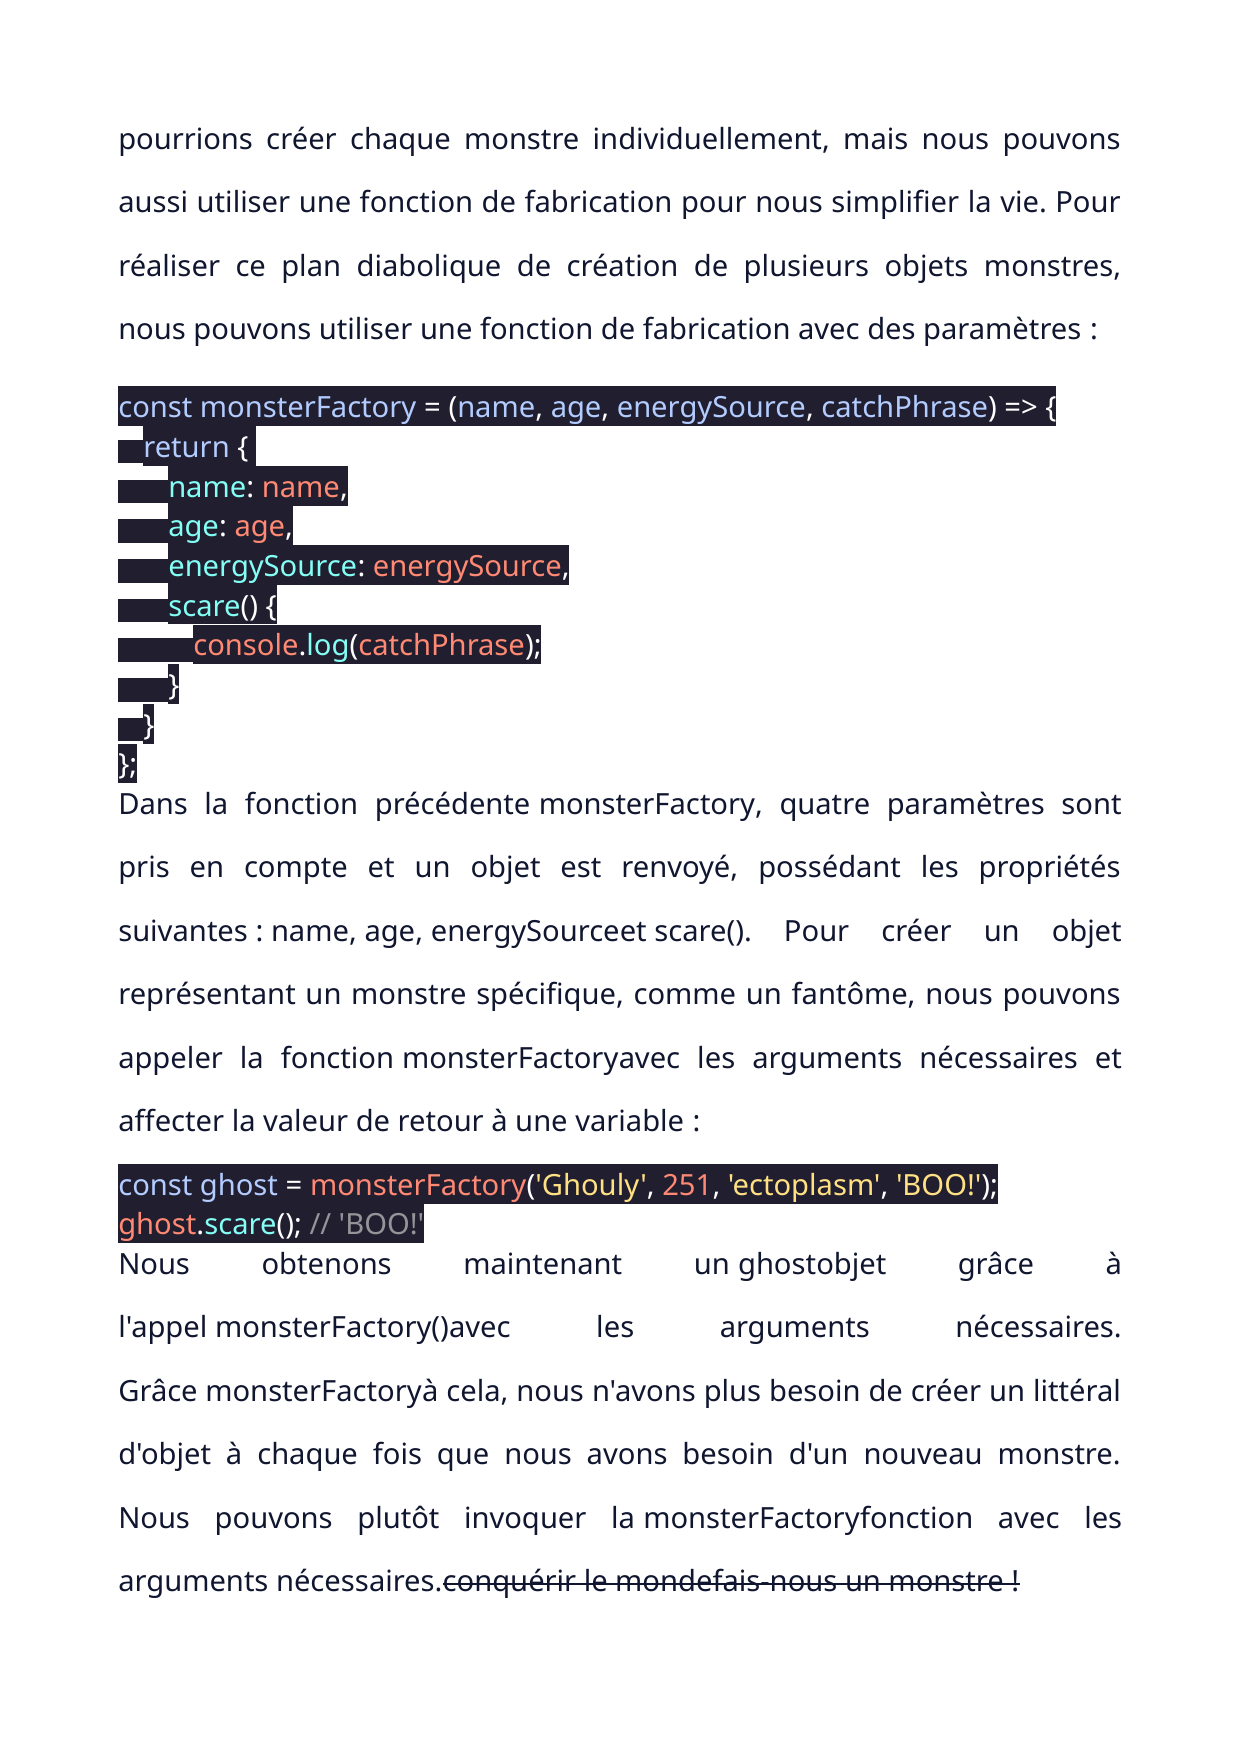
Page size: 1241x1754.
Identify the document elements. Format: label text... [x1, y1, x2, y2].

text const ghost = monsterFactory('Ghouly', 251, 'ectoplasm', 'BOO!'); [118, 1164, 1122, 1204]
text Nous obtenons maintenant un ghostobjet grâce à l'appel monsterFactory()avec les arguments nécessaires. Grâce monsterFactoryà cela, nous n'avons plus besoin de créer un littéral d'objet à chaque fois que nous avons besoin d'un nouveau monstre. Nous pouvons plutôt invoquer la monsterFactoryfonction avec les arguments nécessaires.conquérir le mondefais-nous un monstre ! [118, 1243, 1122, 1600]
text energySource: energySource, [118, 545, 1122, 585]
text return { [118, 426, 1122, 466]
text pourrions créer chaque monstre individuellement, mais nous pouvons aussi utiliser une fonction de fabrication pour nous simplifier la vie. Pour réaliser ce plan diabolique de création de plusieurs objets monstres, nous pouvons utiliser une fonction de fabrication avec des paramètres : [118, 118, 1122, 348]
text }; [118, 744, 1122, 783]
text } [118, 664, 1122, 704]
text age: age, [118, 506, 1122, 545]
text console.log(catchPhrase); [118, 624, 1122, 664]
text Dans la fonction précédente monsterFactory, quatre paramètres sont pris en compte et un objet est renvoyé, possédant les propriétés suivantes : name, age, energySourceet scare(). Pour créer un objet représentant un monstre spécifique, comme un fantôme, nous pouvons appeler la fonction monsterFactoryavec les arguments nécessaires et affecter la valeur de retour à une variable : [118, 783, 1122, 1140]
text ghost.scare(); // 'BOO!' [118, 1204, 1122, 1243]
text } [118, 704, 1122, 744]
text scare() { [118, 585, 1122, 624]
text name: name, [118, 466, 1122, 506]
text const monsterFactory = (name, age, energySource, catchPhrase) => { [118, 386, 1122, 426]
